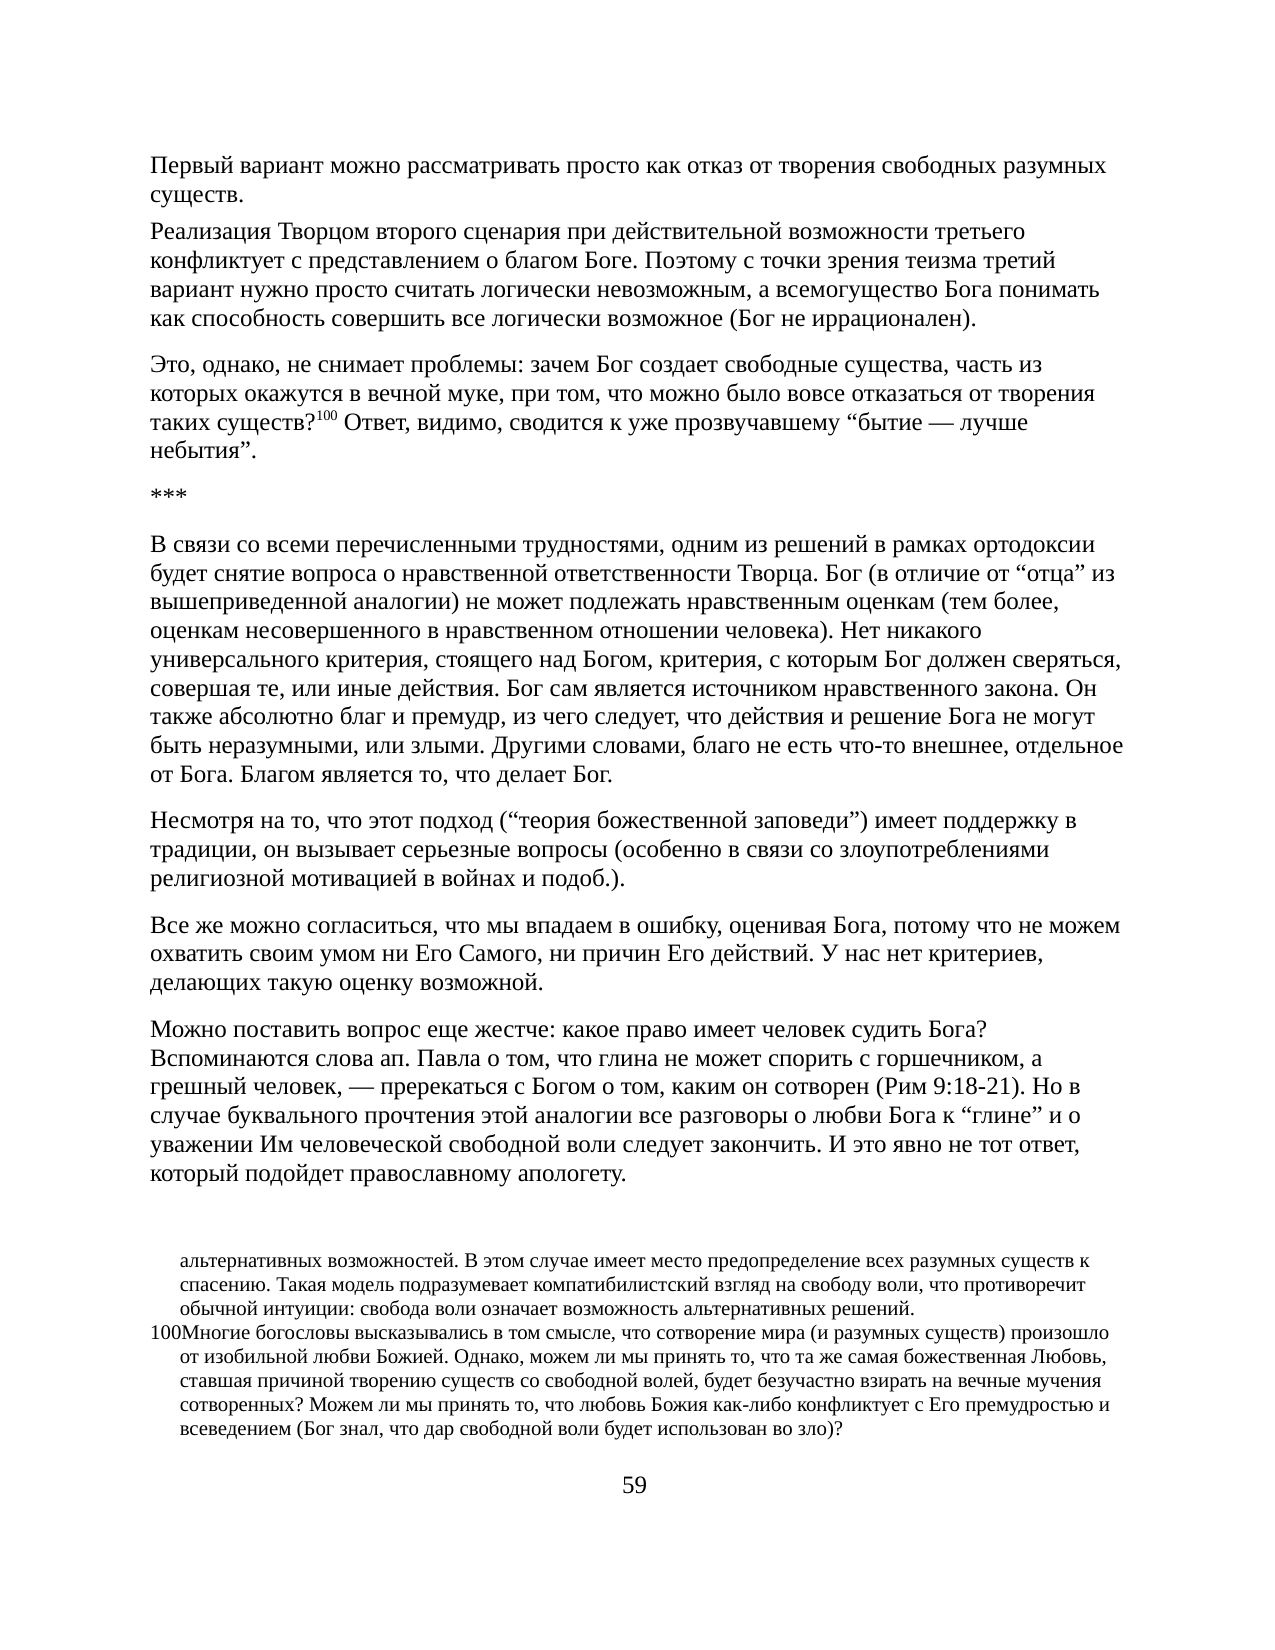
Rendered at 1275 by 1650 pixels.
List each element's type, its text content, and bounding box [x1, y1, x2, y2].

text Несмотря на то, что этот подход (“теория божественной заповеди”) имеет поддержку в традиции, он вызывает серьезные вопросы (особенно в связи со злоупотреблениями религиозной мотивацией в войнах и подоб.). [150, 806, 1125, 892]
text Можно поставить вопрос еще жестче: какое право имеет человек судить Бога? Вспоминаются слова ап. Павла о том, что глина не может спорить с горшечником, а грешный человек, — пререкаться с Богом о том, каким он сотворен (Рим 9:18-21). Но в случае буквального прочтения этой аналогии все разговоры о любви Бога к “глине” и о уважении Им человеческой свободной воли следует закончить. И это явно не тот ответ, который подойдет православному апологету. [150, 1014, 1125, 1186]
list альтернативных возможностей. В этом случае имеет место предопределение всех разумных существ к спасению. Такая модель подразумевает компатибилистский взгляд на свободу воли, что противоречит обычной интуиции: свобода воли означает возможность альтернативных решений. [150, 1247, 1125, 1320]
text Все же можно согласиться, что мы впадаем в ошибку, оценивая Бога, потому что не можем охватить своим умом ни Его Самого, ни причин Его действий. У нас нет критериев, делающих такую оценку возможной. [150, 910, 1125, 996]
text Реализация Творцом второго сценария при действительной возможности третьего конфликтует с представлением о благом Боге. Поэтому с точки зрения теизма третий вариант нужно просто считать логически невозможным, а всемогущество Бога понимать как способность совершить все логически возможное (Бог не иррационален). [150, 216, 1125, 331]
text Многие богословы высказывались в том смысле, что сотворение мира (и разумных существ) произошло от изобильной любви Божией. Однако, можем ли мы принять то, что та же самая божественная Любовь, ставшая причиной творению существ со свободной волей, будет безучастно взирать на вечные мучения сотворенных? Можем ли мы принять то, что любовь Божия как-либо конфликтует с Его премудростью и всеведением (Бог знал, что дар свободной воли будет использован во зло)? [150, 1320, 1125, 1440]
text *** [150, 482, 1125, 511]
text Первый вариант можно рассматривать просто как отказ от творения свободных разумных существ. [150, 150, 1125, 207]
text Это, однако, не снимает проблемы: зачем Бог создает свободные существа, часть из которых окажутся в вечной муке, при том, что можно было вовсе отказаться от творения таких существ? Ответ, видимо, сводится к уже прозвучавшему “бытие — лучше небытия”. [150, 349, 1125, 464]
text В связи со всеми перечисленными трудностями, одним из решений в рамках ортодоксии будет снятие вопроса о нравственной ответственности Творца. Бог (в отличие от “отца” из вышеприведенной аналогии) не может подлежать нравственным оценкам (тем более, оценкам несовершенного в нравственном отношении человека). Нет никакого универсального критерия, стоящего над Богом, критерия, с которым Бог должен сверяться, совершая те, или иные действия. Бог сам является источником нравственного закона. Он также абсолютно благ и премудр, из чего следует, что действия и решение Бога не могут быть неразумными, или злыми. Другими словами, благо не есть что-то внешнее, отдельное от Бога. Благом является то, что делает Бог. [150, 529, 1125, 788]
